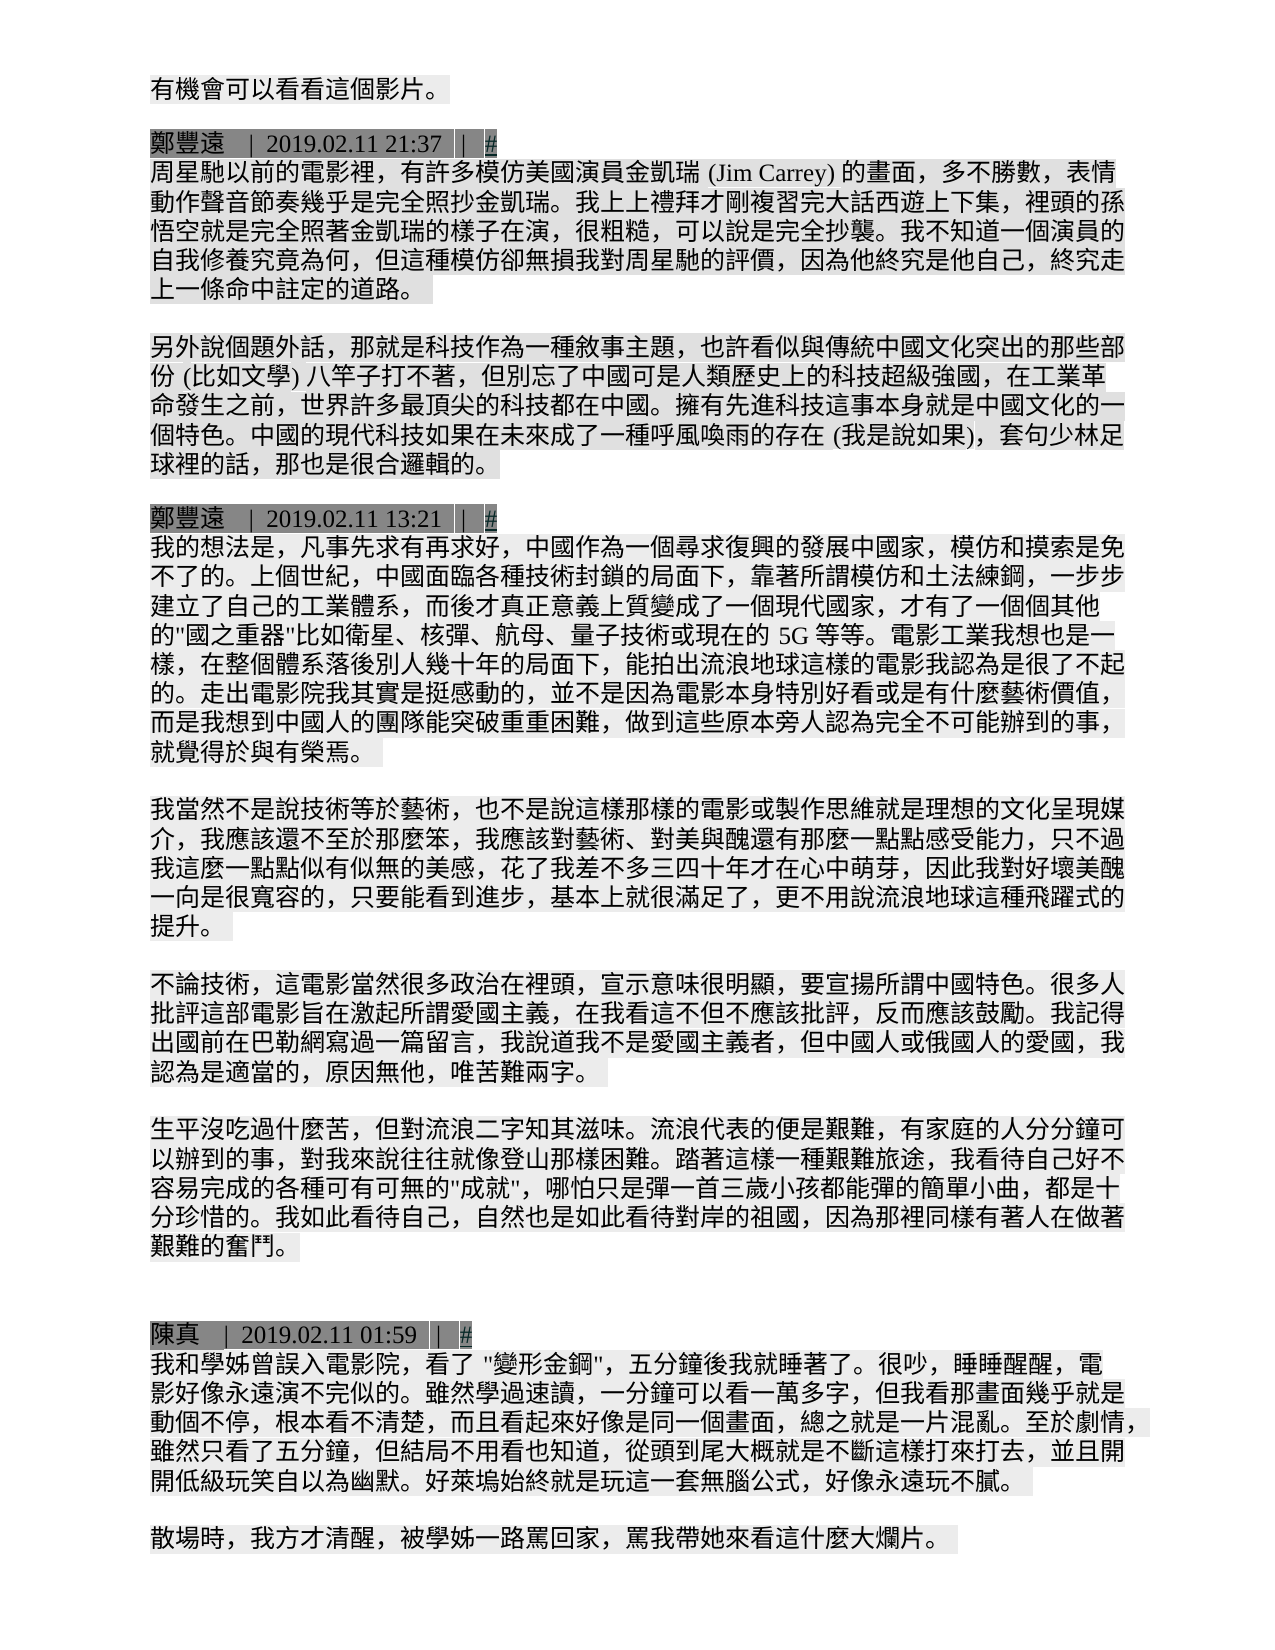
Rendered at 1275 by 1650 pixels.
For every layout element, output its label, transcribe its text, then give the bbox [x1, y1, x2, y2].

text 有機會可以看看這個影片。 [150, 75, 1125, 104]
text 我和學姊曾誤入電影院，看了 "變形金鋼"，五分鐘後我就睡著了。很吵，睡睡醒醒，電影好像永遠演不完似的。雖然學過速讀，一分鐘可以看一萬多字，但我看那畫面幾乎就是動個不停，根本看不清楚，而且看起來好像是同一個畫面，總之就是一片混亂。至於劇情，雖然只看了五分鐘，但結局不用看也知道，從頭到尾大概就是不斷這樣打來打去，並且開開低級玩笑自以為幽默。好萊塢始終就是玩這一套無腦公式，好像永遠玩不膩。 散場時，我方才清醒，被學姊一路罵回家，罵我帶她來看這什麼大爛片。 我也看過 "阿凡達"，散場時，我摀臉低頭做沉思狀，其實是怕被人認出來，太丟臉了，竟然來看這種電影。後來幾乎是掩面逃離現場。 最近有大陸朋友來訪，教我怎麼從網上看電影，我很排斥看小銀幕的電影，但還是把這部 "流浪的地球" 給找來看。頭兩分鐘就已經很忍耐了，但我堅持忍住，勉強看了十五分鐘，實在看不下去，感覺實在有夠彆扭而無聊，於是就弄快轉，一開始是1.25倍，依舊很沉悶，於是就改為1.5倍，還是沉悶，而且聽那對白真是起雞皮疙瘩，於是就改為兩倍無聲快轉，還是受不了，最後決定直接關機。 我並不排斥通俗，更非嚮往曲高和寡，事實上我自己身上就流著通俗文化的血液，問題是，通俗也不能搞得很難看啊。 我認為，模仿好萊塢拍這樣一些爛片，只是在貶低自己，毫無意義。我對中華文化佩服得五體投地，自不在話下。最近才剛託人買了老子、莊子及唐詩宋詞，準備教小孩。每隔幾天，我和學姊就教她背上幾段。這兩天教的是王翰的 "涼洲詞"： 葡萄美酒夜光杯，欲飲琵琶馬上催，醉臥沙場君莫笑，古來征戰幾人回？ 小孩問我："把拔，為什麼你都喜歡悲傷可憐的詩？" 我說，"因為悲劇內在往往有一種深刻的美感"。小孩估計是聽不懂我在說什麼，但也許有一天她就會懂。 當然不是說一個民族的文化就僅僅在於特定某些經典，而是說，學習或模彷西方文化中最低俗劣質的那些東西 (例如好萊塢)，那豈不是在自虐或自殘嗎？當然，誰掌握了這一套低俗的流行事物，誰就擁有了群眾，但這畢竟只是一種政治操作，而非文化本身。 古有各方經典文物，今有侯孝賢、沈從文等等，這些人事物，或許才具有永恆價值。這些東西，不管觀眾多少，依舊長存。在文化上，東風也許無所謂壓不壓得倒西風，但東、西一體長存，卻似乎是遲早的事。 [150, 1350, 1125, 1554]
text 陳真 | 2019.02.11 01:59 | # [150, 1321, 1125, 1350]
text 鄭豐遠 | 2019.02.11 21:37 | # [150, 129, 1125, 158]
text 我的想法是，凡事先求有再求好，中國作為一個尋求復興的發展中國家，模仿和摸索是免不了的。上個世紀，中國面臨各種技術封鎖的局面下，靠著所謂模仿和土法練鋼，一步步建立了自己的工業體系，而後才真正意義上質變成了一個現代國家，才有了一個個其他的"國之重器"比如衛星、核彈、航母、量子技術或現在的 5G 等等。電影工業我想也是一樣，在整個體系落後別人幾十年的局面下，能拍出流浪地球這樣的電影我認為是很了不起的。走出電影院我其實是挺感動的，並不是因為電影本身特別好看或是有什麼藝術價值，而是我想到中國人的團隊能突破重重困難，做到這些原本旁人認為完全不可能辦到的事，就覺得於與有榮焉。 我當然不是說技術等於藝術，也不是說這樣那樣的電影或製作思維就是理想的文化呈現媒介，我應該還不至於那麼笨，我應該對藝術、對美與醜還有那麼一點點感受能力，只不過我這麼一點點似有似無的美感，花了我差不多三四十年才在心中萌芽，因此我對好壞美醜一向是很寬容的，只要能看到進步，基本上就很滿足了，更不用說流浪地球這種飛躍式的提升。 不論技術，這電影當然很多政治在裡頭，宣示意味很明顯，要宣揚所謂中國特色。很多人批評這部電影旨在激起所謂愛國主義，在我看這不但不應該批評，反而應該鼓勵。我記得出國前在巴勒網寫過一篇留言，我說道我不是愛國主義者，但中國人或俄國人的愛國，我認為是適當的，原因無他，唯苦難兩字。 生平沒吃過什麼苦，但對流浪二字知其滋味。流浪代表的便是艱難，有家庭的人分分鐘可以辦到的事，對我來說往往就像登山那樣困難。踏著這樣一種艱難旅途，我看待自己好不容易完成的各種可有可無的"成就"，哪怕只是彈一首三歲小孩都能彈的簡單小曲，都是十分珍惜的。我如此看待自己，自然也是如此看待對岸的祖國，因為那裡同樣有著人在做著艱難的奮鬥。 [150, 533, 1125, 1262]
text 鄭豐遠 | 2019.02.11 13:21 | # [150, 504, 1125, 533]
text 周星馳以前的電影裡，有許多模仿美國演員金凱瑞 (Jim Carrey) 的畫面，多不勝數，表情動作聲音節奏幾乎是完全照抄金凱瑞。我上上禮拜才剛複習完大話西遊上下集，裡頭的孫悟空就是完全照著金凱瑞的樣子在演，很粗糙，可以說是完全抄襲。我不知道一個演員的自我修養究竟為何，但這種模仿卻無損我對周星馳的評價，因為他終究是他自己，終究走上一條命中註定的道路。 另外說個題外話，那就是科技作為一種敘事主題，也許看似與傳統中國文化突出的那些部份 (比如文學) 八竿子打不著，但別忘了中國可是人類歷史上的科技超級強國，在工業革命發生之前，世界許多最頂尖的科技都在中國。擁有先進科技這事本身就是中國文化的一個特色。中國的現代科技如果在未來成了一種呼風喚雨的存在 (我是說如果)，套句少林足球裡的話，那也是很合邏輯的。 [150, 158, 1125, 479]
